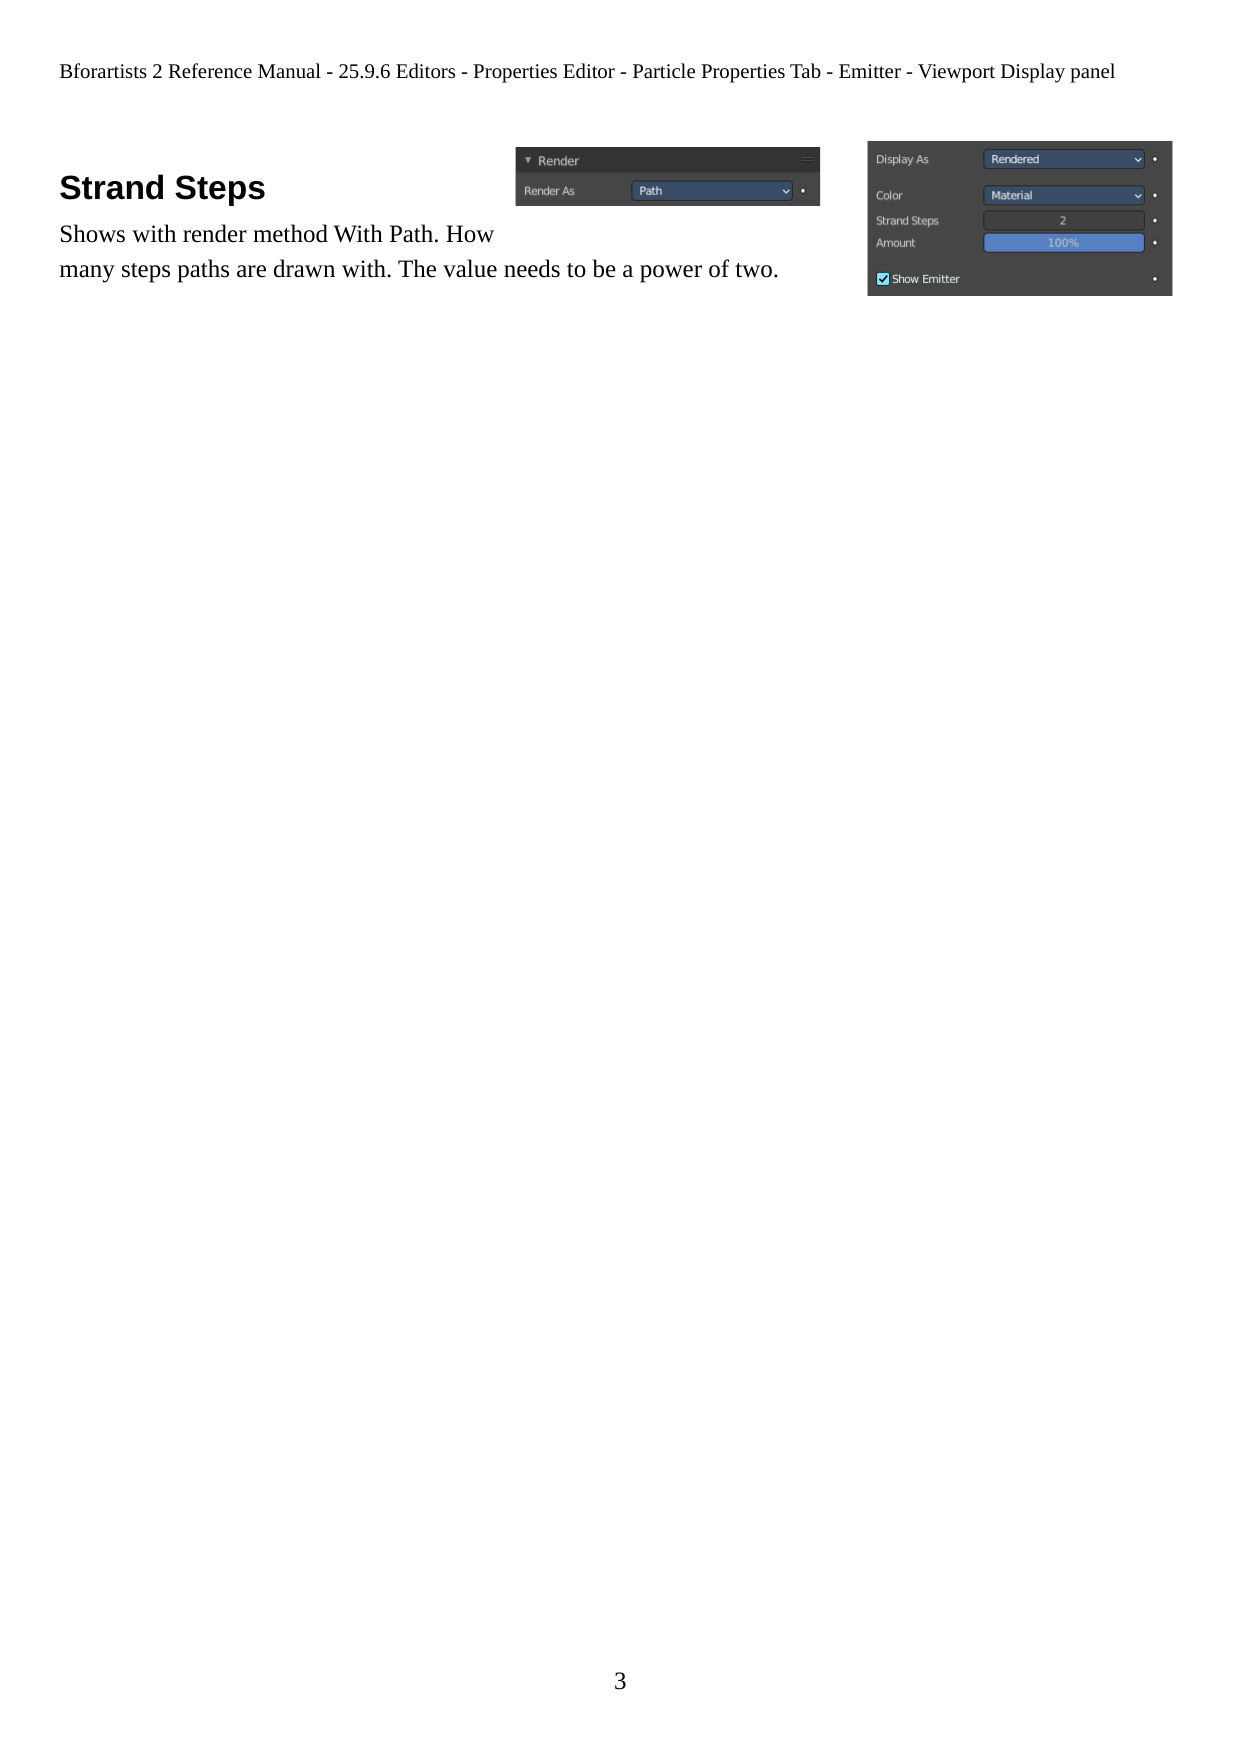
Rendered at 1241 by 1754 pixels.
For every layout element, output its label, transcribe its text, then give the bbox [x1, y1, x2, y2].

picture [515, 147, 821, 206]
subtitle Strand Steps [59, 168, 867, 207]
picture [867, 141, 1173, 296]
text Shows with render method With Path. How many steps paths are drawn with. The value needs to be a power of two. [59, 219, 867, 283]
subtitle [1173, 168, 1181, 207]
